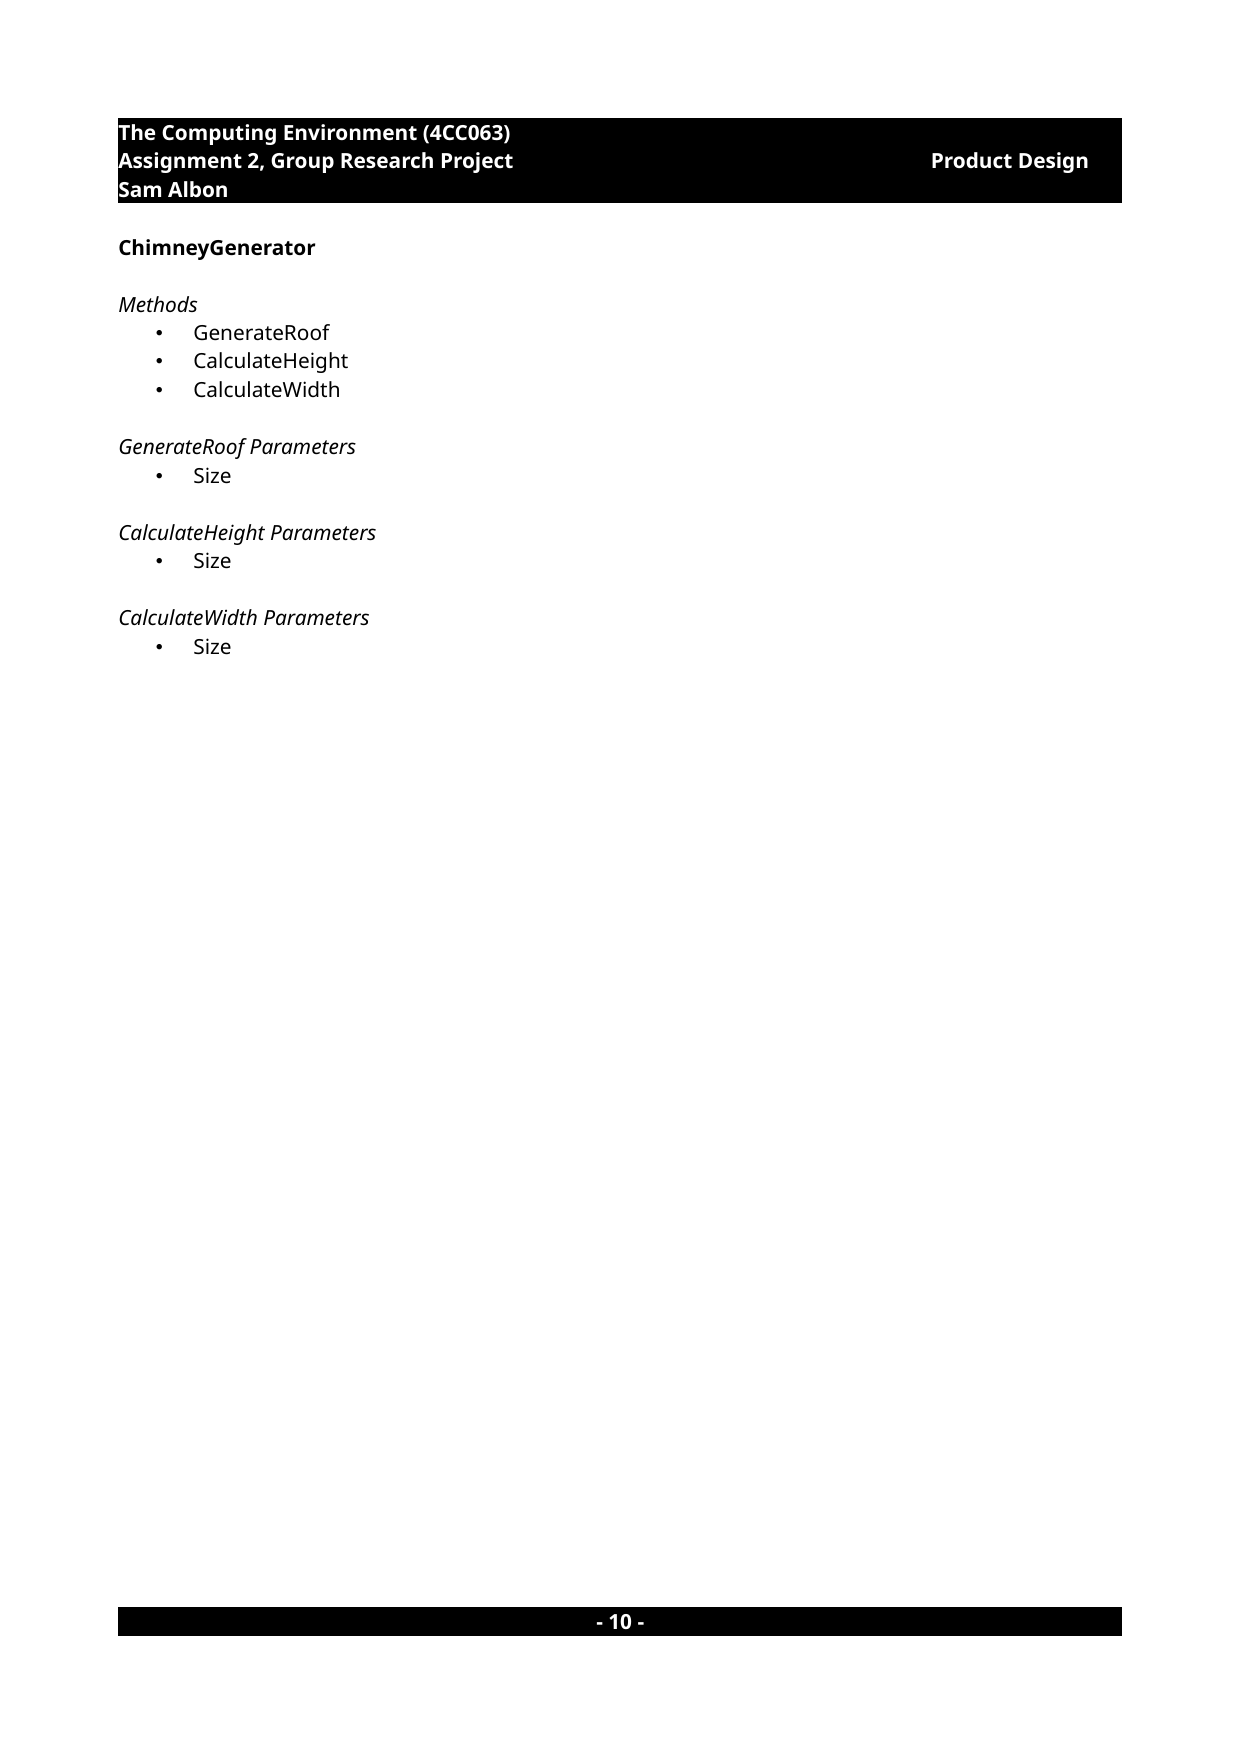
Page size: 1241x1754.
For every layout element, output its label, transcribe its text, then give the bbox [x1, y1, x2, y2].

text ChimneyGenerator [118, 233, 1122, 261]
list CalculateWidth [156, 375, 1122, 403]
text GenerateRoof Parameters [118, 432, 1122, 461]
list Size [156, 546, 1122, 575]
text CalculateWidth Parameters [118, 603, 1122, 632]
text Methods [118, 290, 1122, 318]
list CalculateHeight [156, 347, 1122, 375]
list Size [156, 461, 1122, 489]
list GenerateRoof [156, 318, 1122, 347]
text CalculateHeight Parameters [118, 518, 1122, 546]
list Size [156, 632, 1122, 660]
